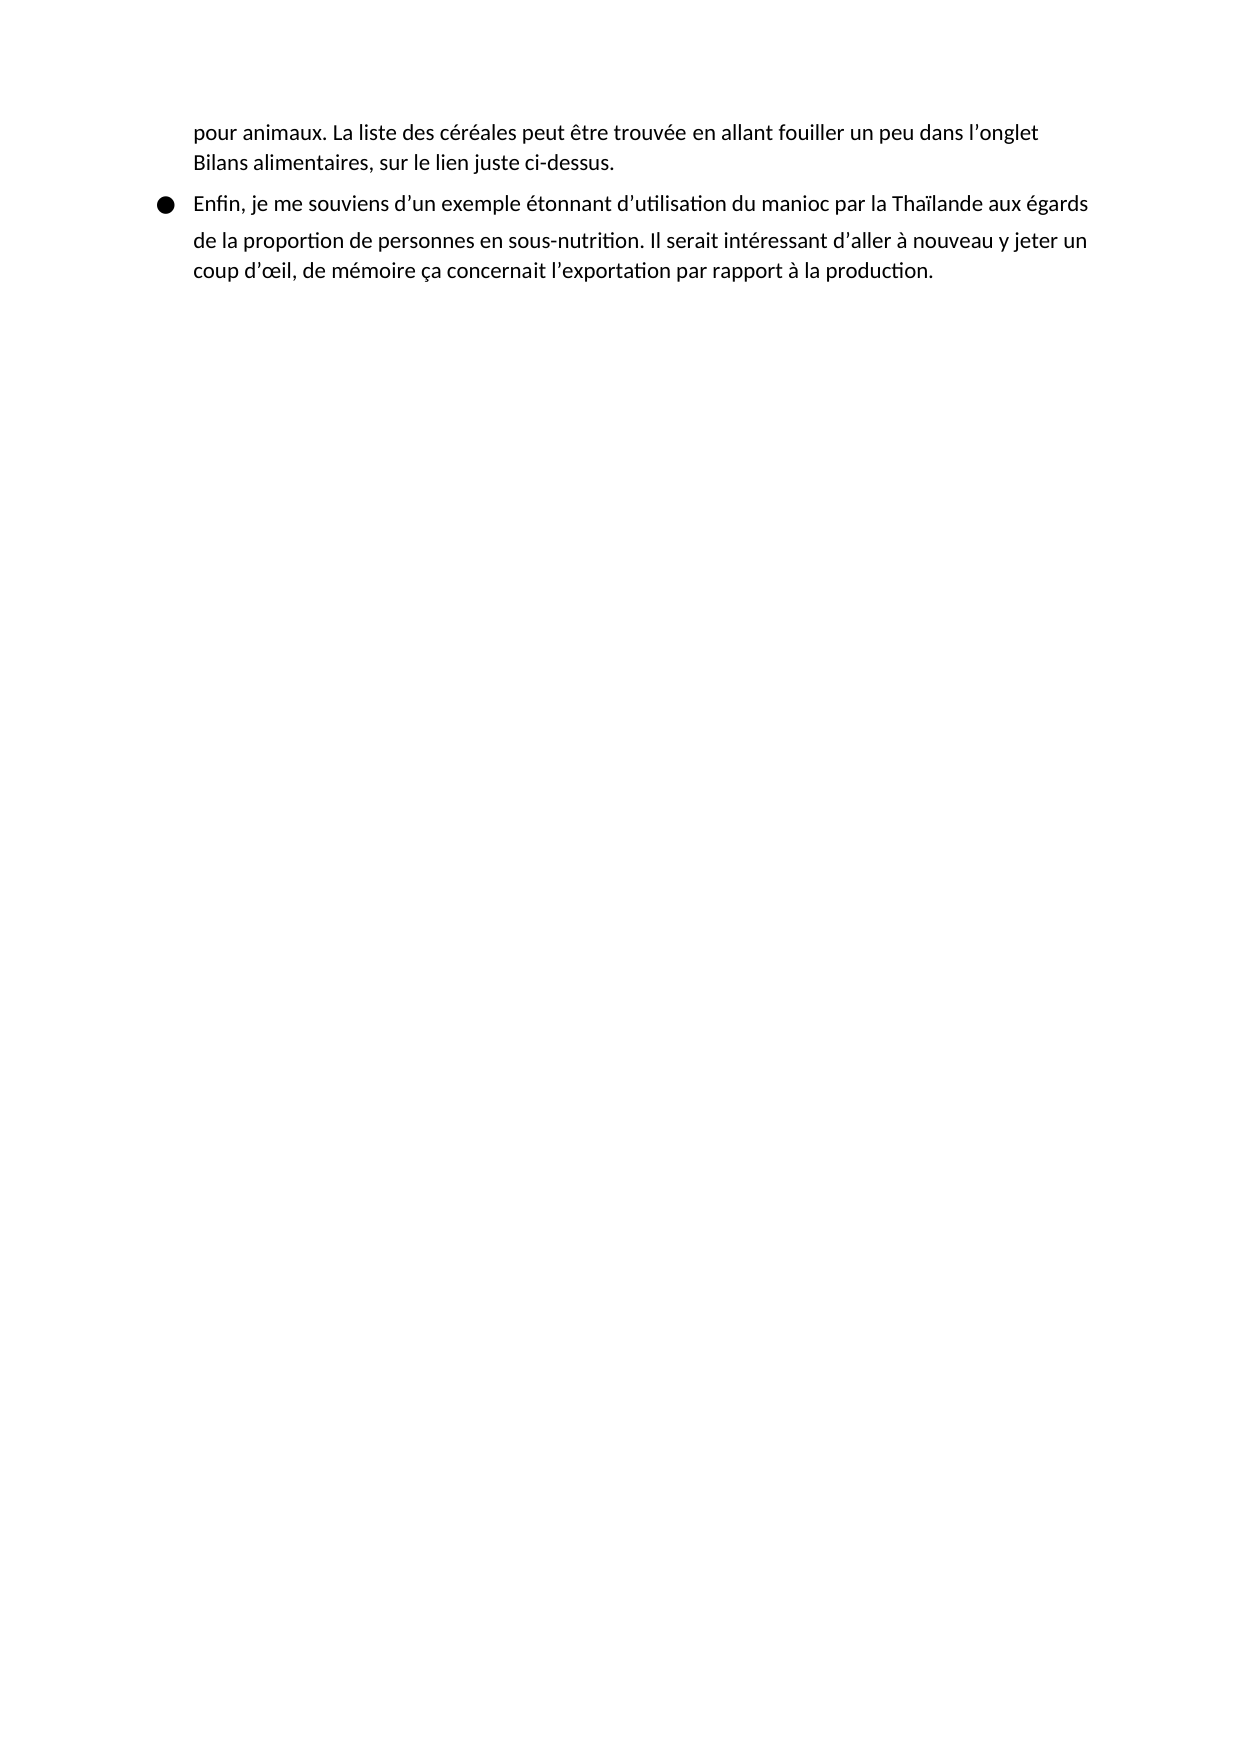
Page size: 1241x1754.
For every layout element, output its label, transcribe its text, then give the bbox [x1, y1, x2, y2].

list pour animaux. La liste des céréales peut être trouvée en allant fouiller un peu dans l’onglet Bilans alimentaires, sur le lien juste ci-dessus. [156, 118, 1092, 176]
list Enfin, je me souviens d’un exemple étonnant d’utilisation du manioc par la Thaïlande aux égards de la proportion de personnes en sous-nutrition. Il serait intéressant d’aller à nouveau y jeter un coup d’œil, de mémoire ça concernait l’exportation par rapport à la production. [156, 177, 1092, 284]
